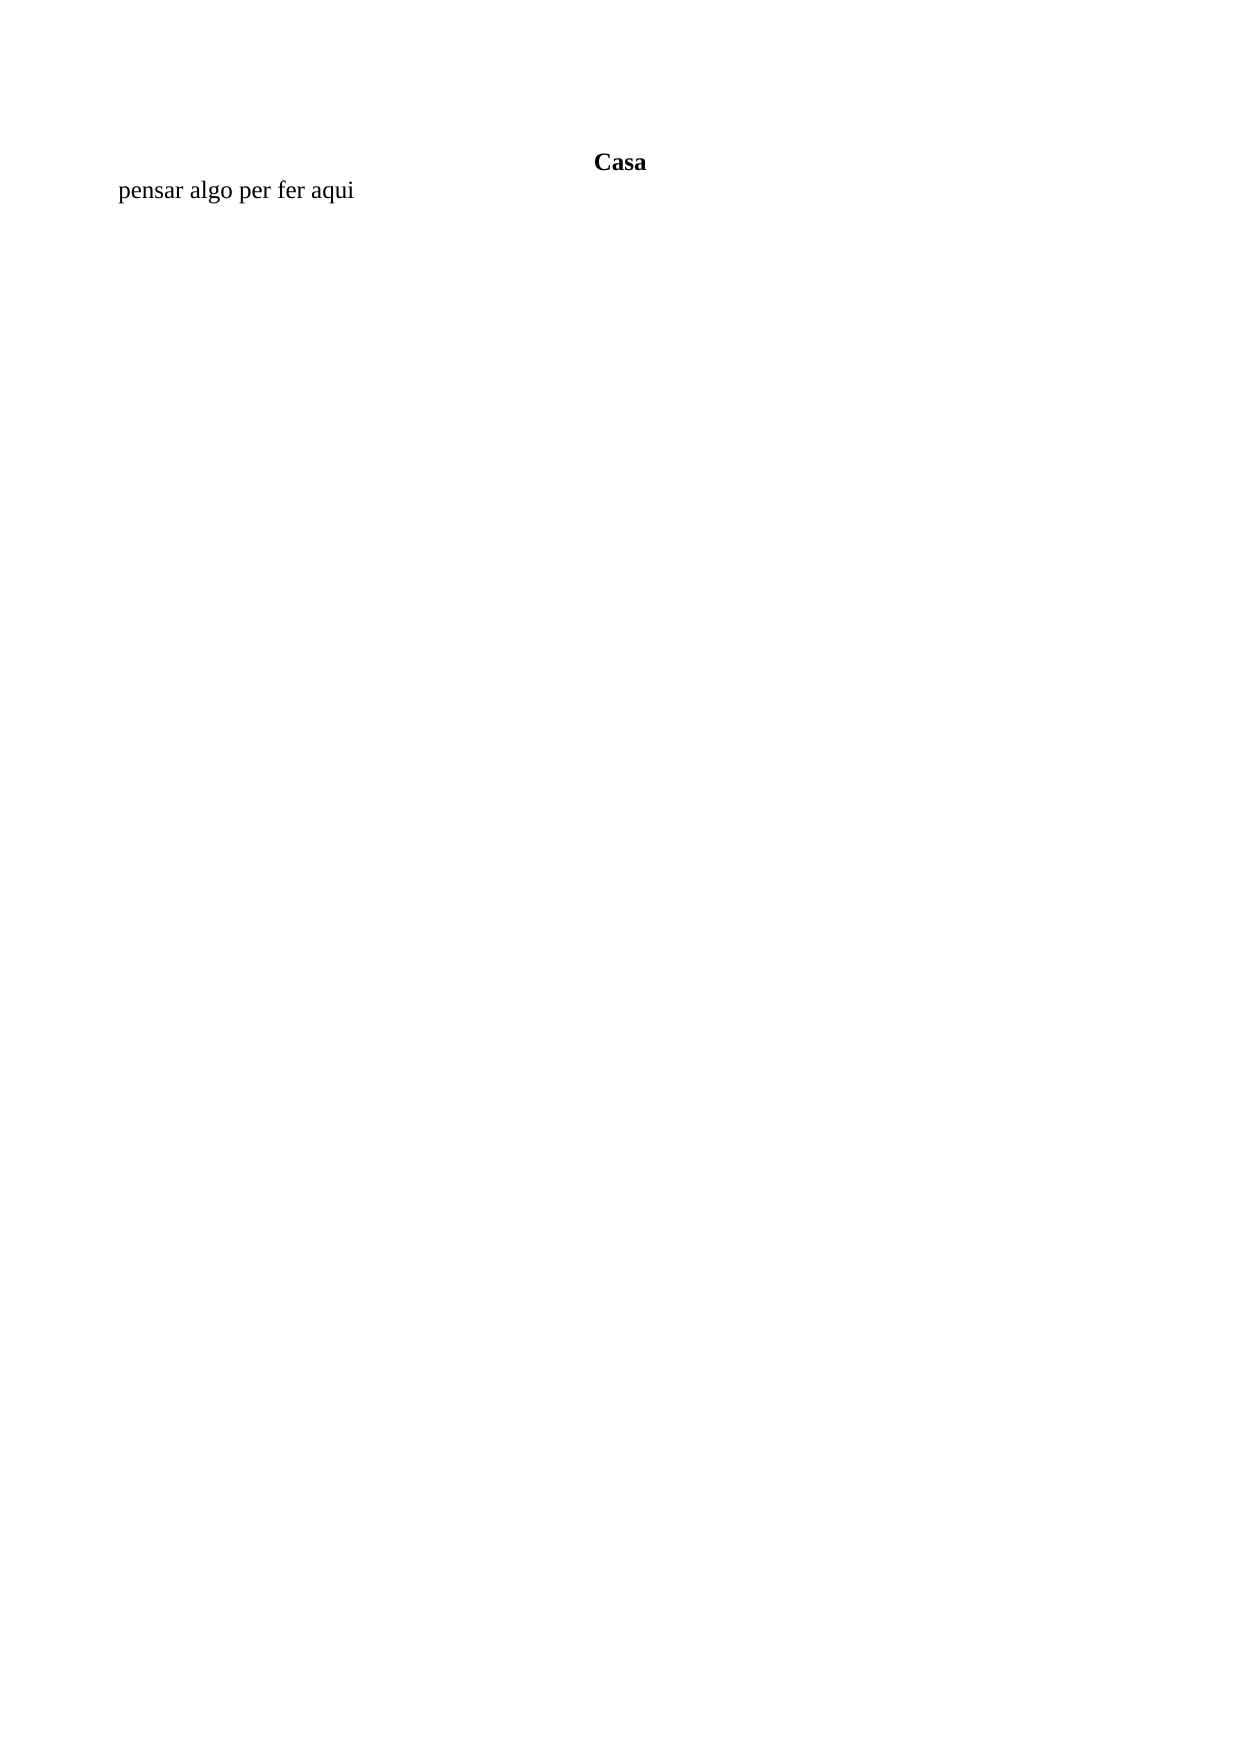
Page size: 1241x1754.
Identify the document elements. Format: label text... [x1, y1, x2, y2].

text Casa [118, 147, 1122, 176]
text pensar algo per fer aqui [118, 176, 1122, 204]
